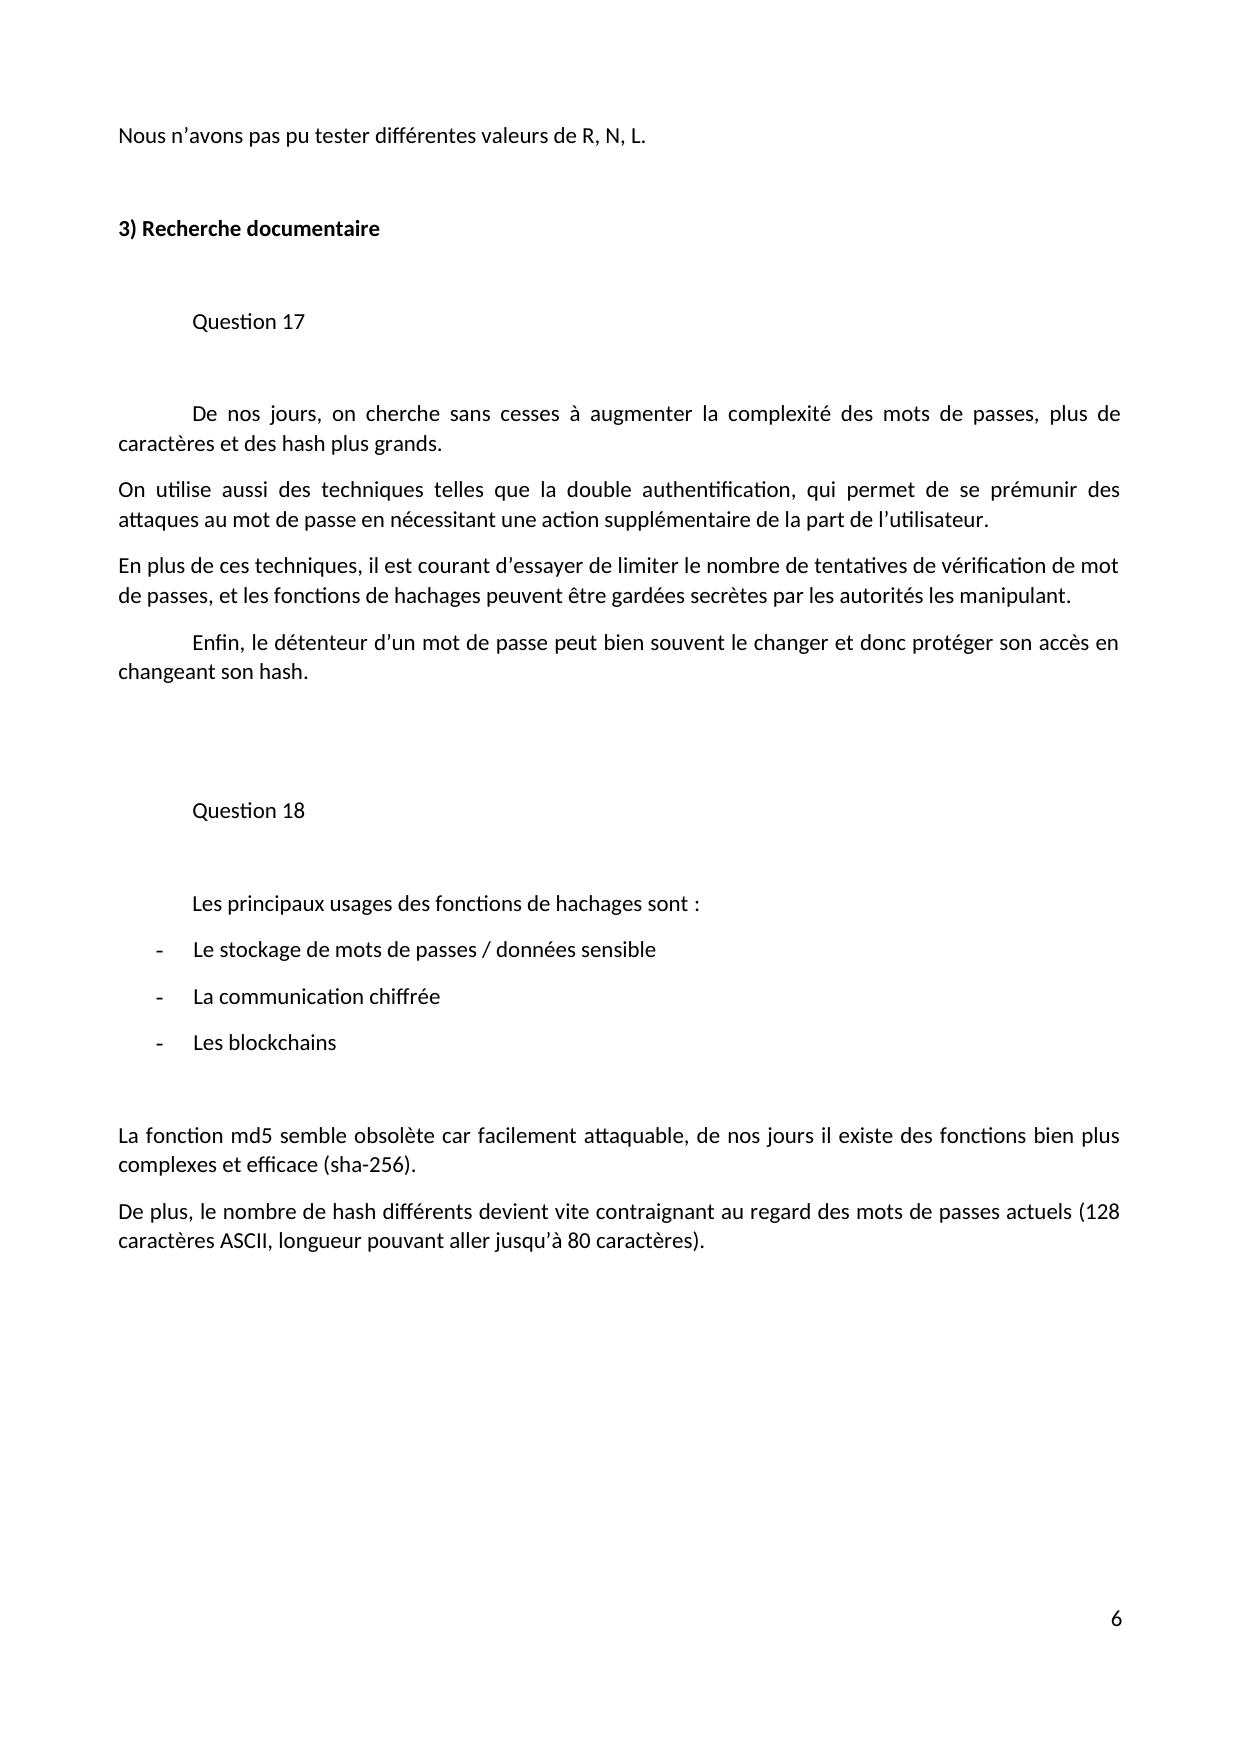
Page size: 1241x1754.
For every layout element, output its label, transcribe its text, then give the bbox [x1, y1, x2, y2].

list La communication chiffrée [156, 982, 1122, 1010]
text De plus, le nombre de hash différents devient vite contraignant au regard des mots de passes actuels (128 caractères ASCII, longueur pouvant aller jusqu’à 80 caractères). [118, 1197, 1122, 1254]
list Les blockchains [156, 1028, 1122, 1056]
text On utilise aussi des techniques telles que la double authentification, qui permet de se prémunir des attaques au mot de passe en nécessitant une action supplémentaire de la part de l’utilisateur. [118, 476, 1122, 533]
list Le stockage de mots de passes / données sensible [156, 935, 1122, 963]
text La fonction md5 semble obsolète car facilement attaquable, de nos jours il existe des fonctions bien plus complexes et efficace (sha-256). [118, 1121, 1122, 1178]
text Les principaux usages des fonctions de hachages sont : [118, 889, 1122, 917]
text En plus de ces techniques, il est courant d’essayer de limiter le nombre de tentatives de vérification de mot de passes, et les fonctions de hachages peuvent être gardées secrètes par les autorités les manipulant. [118, 552, 1122, 609]
text Question 18 [118, 796, 1122, 824]
text De nos jours, on cherche sans cesses à augmenter la complexité des mots de passes, plus de caractères et des hash plus grands. [118, 399, 1122, 457]
text Nous n’avons pas pu tester différentes valeurs de R, N, L. [118, 121, 1122, 149]
text Question 17 [118, 307, 1122, 335]
text Enfin, le détenteur d’un mot de passe peut bien souvent le changer et donc protéger son accès en changeant son hash. [118, 628, 1122, 685]
text 3) Recherche documentaire [118, 214, 1122, 242]
